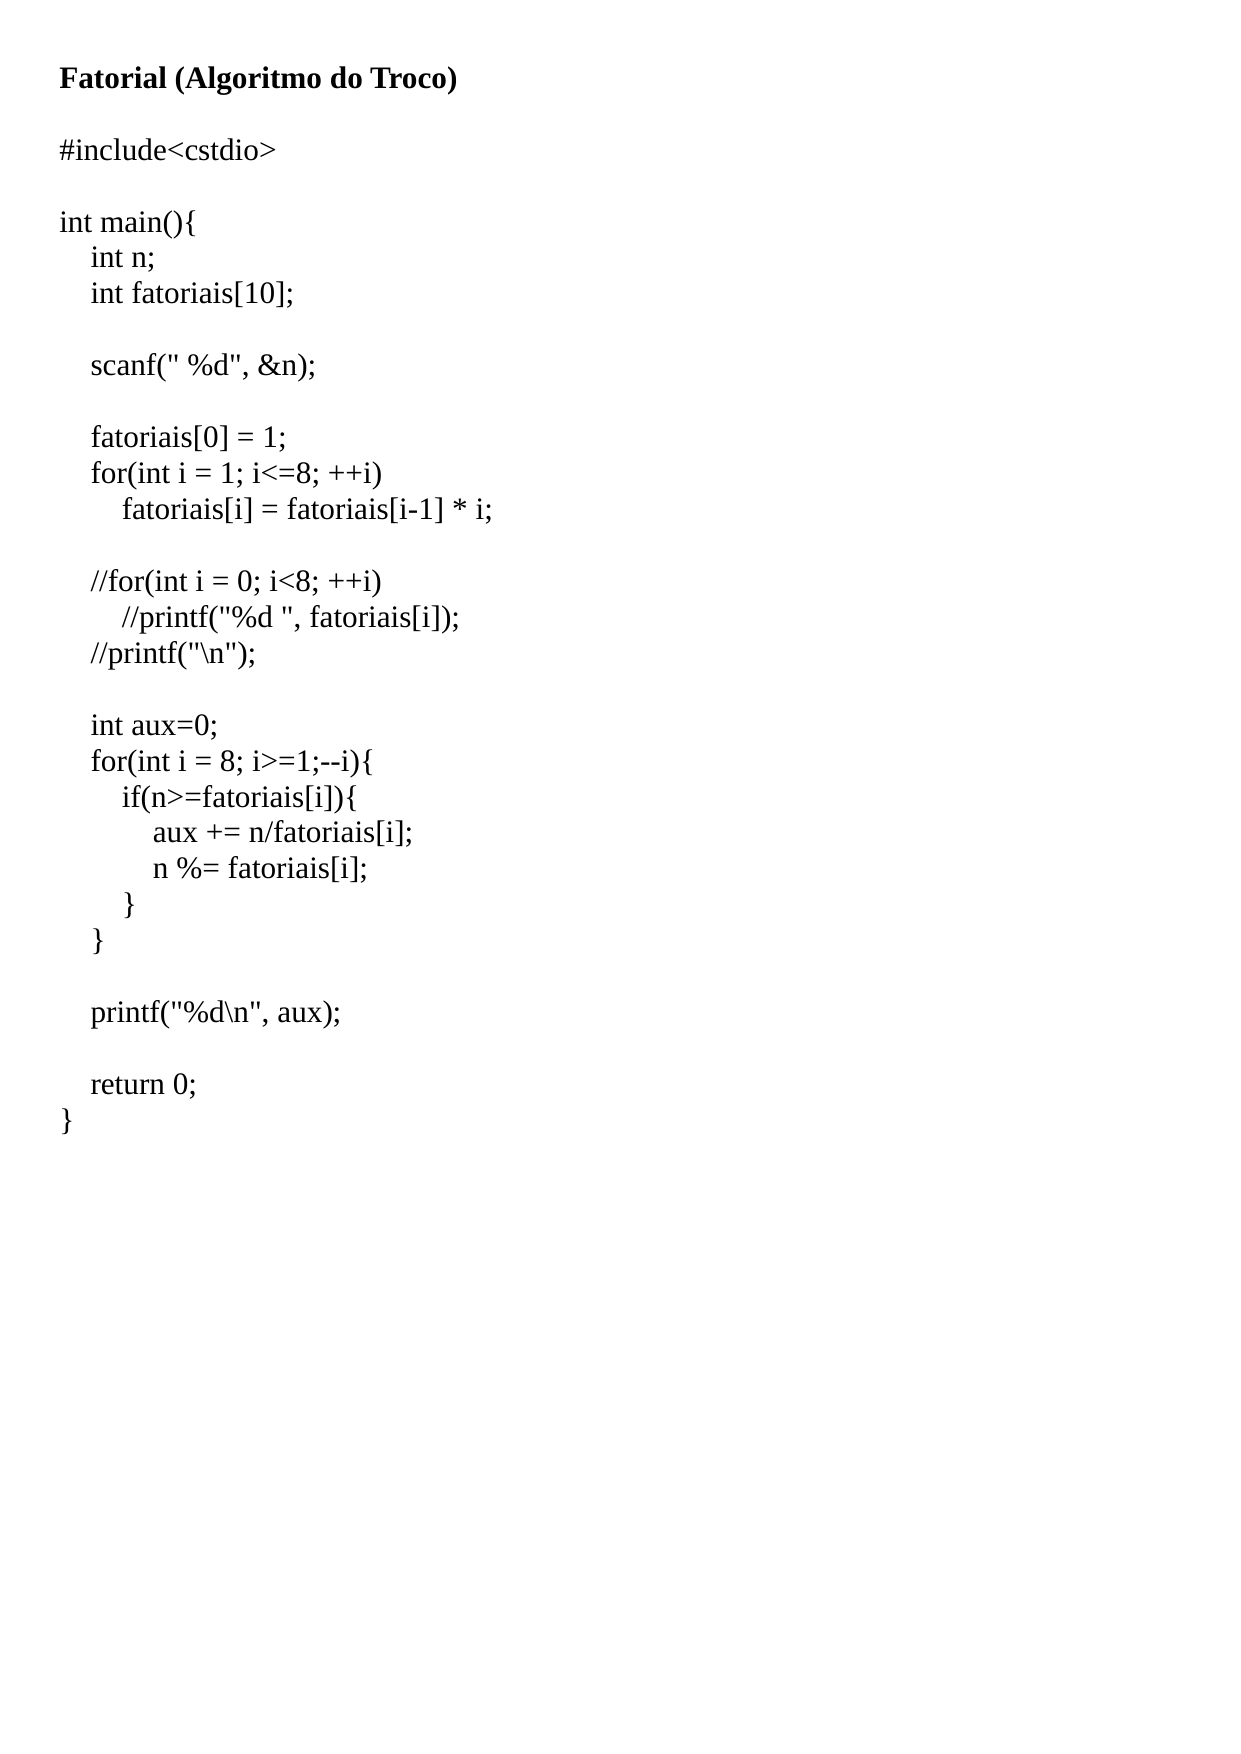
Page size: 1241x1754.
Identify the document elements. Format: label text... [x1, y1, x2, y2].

text if(n>=fatoriais[i]){ [59, 778, 1181, 814]
text } [59, 1101, 1181, 1137]
text n %= fatoriais[i]; [59, 850, 1181, 886]
text //printf("\n"); [59, 634, 1181, 670]
text aux += n/fatoriais[i]; [59, 814, 1181, 850]
text } [59, 886, 1181, 922]
text } [59, 922, 1181, 957]
text int main(){ [59, 203, 1181, 239]
text fatoriais[i] = fatoriais[i-1] * i; [59, 490, 1181, 526]
text //for(int i = 0; i<8; ++i) [59, 562, 1181, 598]
text int aux=0; [59, 706, 1181, 742]
text #include<cstdio> [59, 131, 1181, 167]
text int n; [59, 239, 1181, 275]
text for(int i = 1; i<=8; ++i) [59, 454, 1181, 490]
text fatoriais[0] = 1; [59, 418, 1181, 454]
text //printf("%d ", fatoriais[i]); [59, 598, 1181, 634]
text scanf(" %d", &n); [59, 347, 1181, 382]
text Fatorial (Algoritmo do Troco) [59, 59, 1181, 95]
text for(int i = 8; i>=1;--i){ [59, 742, 1181, 778]
text int fatoriais[10]; [59, 275, 1181, 311]
text printf("%d\n", aux); [59, 993, 1181, 1029]
text return 0; [59, 1065, 1181, 1101]
